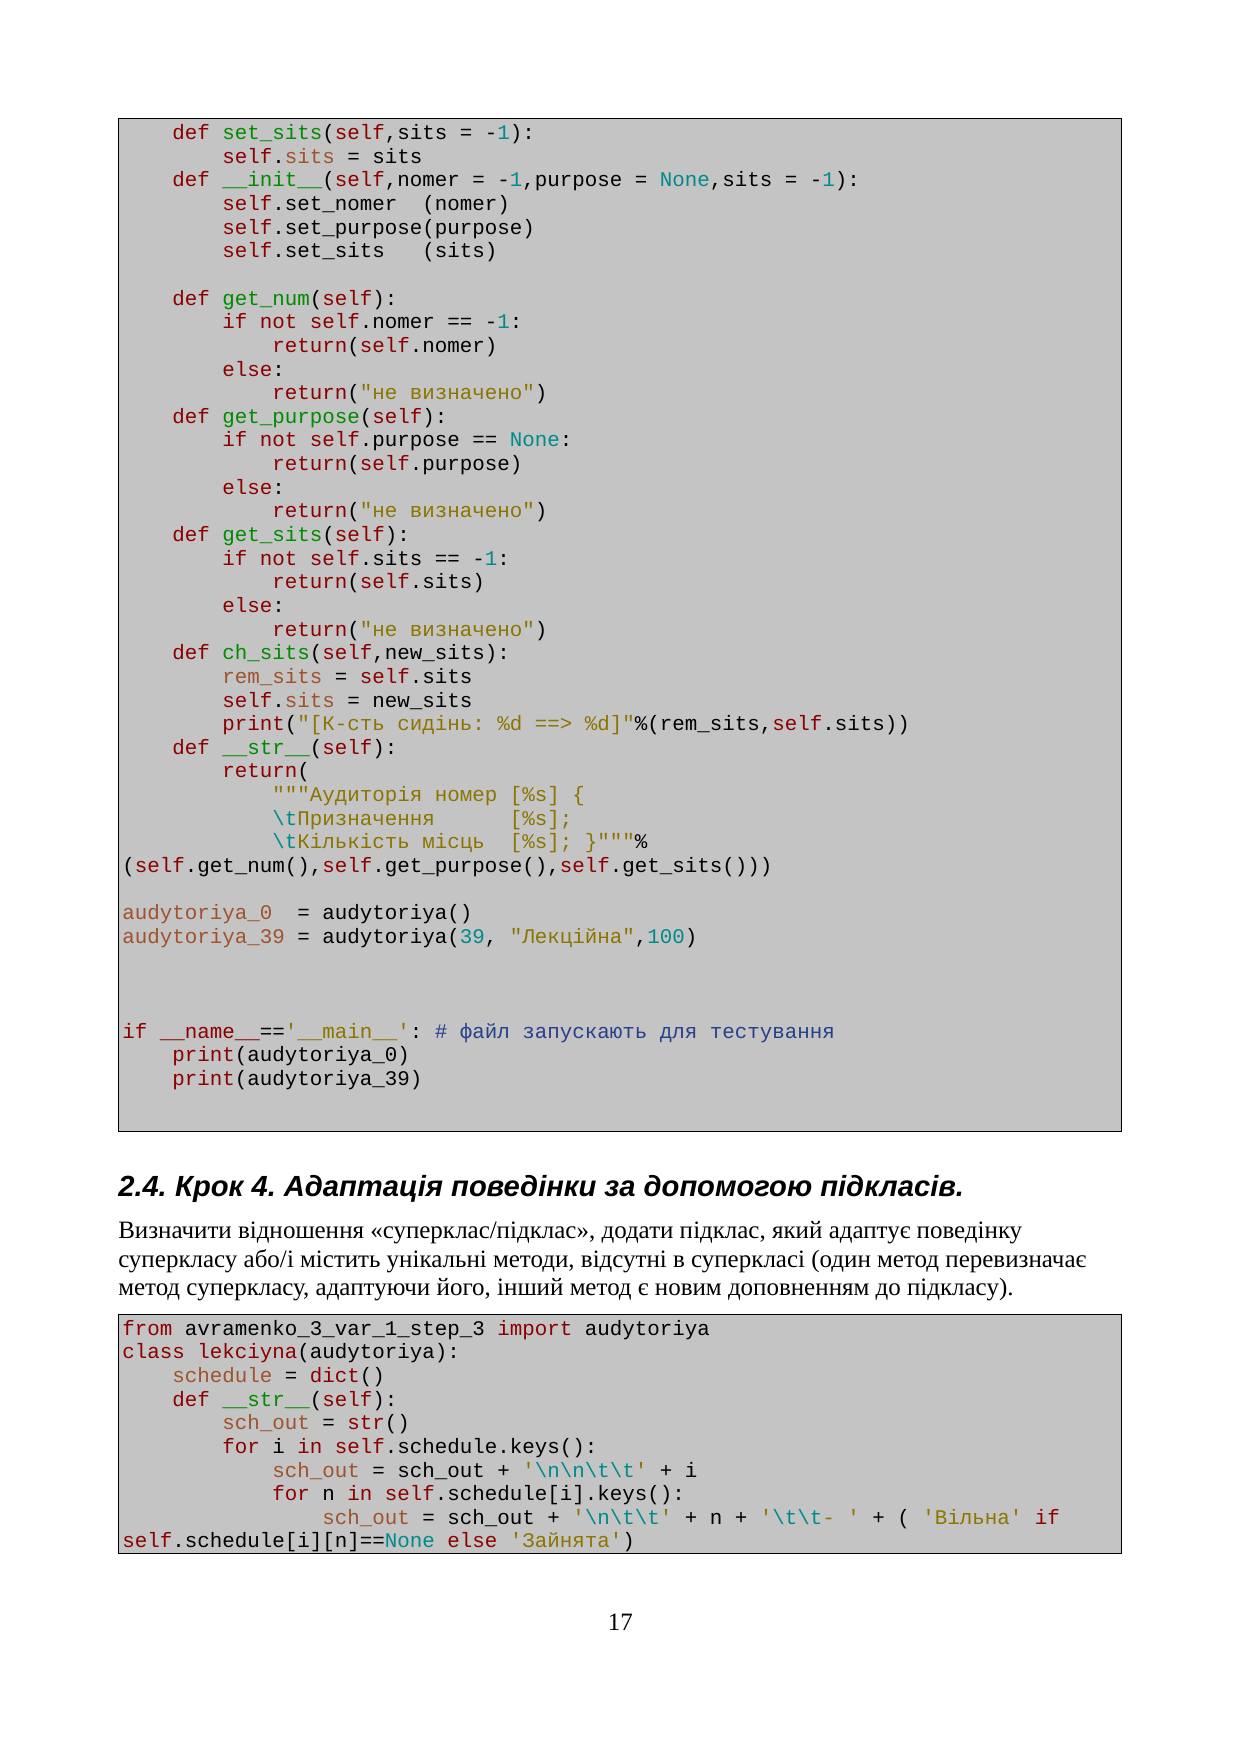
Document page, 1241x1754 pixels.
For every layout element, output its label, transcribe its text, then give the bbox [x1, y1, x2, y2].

text \tКількість місць [%s]; }"""%(self.get_num(),self.get_purpose(),self.get_sits())) [119, 827, 1121, 875]
text print(audytoriya_39) [119, 1064, 1121, 1092]
text sch_out = sch_out + '\n\n\t\t' + i [119, 1456, 1121, 1479]
text return("не визначено") [119, 496, 1121, 520]
text return(self.sits) [119, 567, 1121, 591]
text return("не визначено") [119, 378, 1121, 402]
text def get_purpose(self): [119, 402, 1121, 426]
text self.set_sits (sits) [119, 236, 1121, 260]
text schedule = dict() [119, 1361, 1121, 1385]
text self.sits = sits [119, 142, 1121, 165]
text Визначити відношення «суперклас/підклас», додати підклас, який адаптує поведінку суперкласу або/і містить унікальні методи, відсутні в суперкласі (один метод перевизначає метод суперкласу, адаптуючи його, інший метод є новим доповненням до підкласу). [118, 1215, 1122, 1301]
text return("не визначено") [119, 615, 1121, 638]
text if not self.sits == -1: [119, 544, 1121, 567]
text else: [119, 354, 1121, 378]
text print("[К-сть сидінь: %d ==> %d]"%(rem_sits,self.sits)) [119, 709, 1121, 733]
text return( [119, 757, 1121, 780]
text def __init__(self,nomer = -1,purpose = None,sits = -1): [119, 165, 1121, 189]
text def ch_sits(self,new_sits): [119, 638, 1121, 662]
text def get_num(self): [119, 284, 1121, 307]
text def __str__(self): [119, 733, 1121, 757]
subtitle Крок 4. Адаптація поведінки за допомогою підкласів. [118, 1169, 1122, 1202]
text for i in self.schedule.keys(): [119, 1432, 1121, 1456]
text for n in self.schedule[i].keys(): [119, 1479, 1121, 1503]
text else: [119, 473, 1121, 496]
text sch_out = str() [119, 1408, 1121, 1432]
text if not self.nomer == -1: [119, 307, 1121, 331]
text return(self.purpose) [119, 449, 1121, 473]
text def set_sits(self,sits = -1): [119, 119, 1121, 142]
text return(self.nomer) [119, 331, 1121, 354]
text \tПризначення [%s]; [119, 804, 1121, 827]
text self.set_purpose(purpose) [119, 213, 1121, 236]
text def get_sits(self): [119, 520, 1121, 544]
text if __name__=='__main__': # файл запускають для тестування [119, 1017, 1121, 1040]
text audytoriya_39 = audytoriya(39, "Лекційна",100) [119, 922, 1121, 946]
text from avramenko_3_var_1_step_3 import audytoriya [119, 1315, 1121, 1337]
text self.sits = new_sits [119, 686, 1121, 709]
text audytoriya_0 = audytoriya() [119, 898, 1121, 922]
text rem_sits = self.sits [119, 662, 1121, 686]
text self.set_nomer (nomer) [119, 189, 1121, 213]
text """Аудиторія номер [%s] { [119, 780, 1121, 804]
text def __str__(self): [119, 1385, 1121, 1408]
text print(audytoriya_0) [119, 1040, 1121, 1064]
text class lekciyna(audytoriya): [119, 1337, 1121, 1361]
text if not self.purpose == None: [119, 426, 1121, 449]
text sch_out = sch_out + '\n\t\t' + n + '\t\t- ' + ( 'Вільна' if self.schedule[i][n]==None else 'Зайнята') [119, 1503, 1121, 1553]
text else: [119, 591, 1121, 615]
